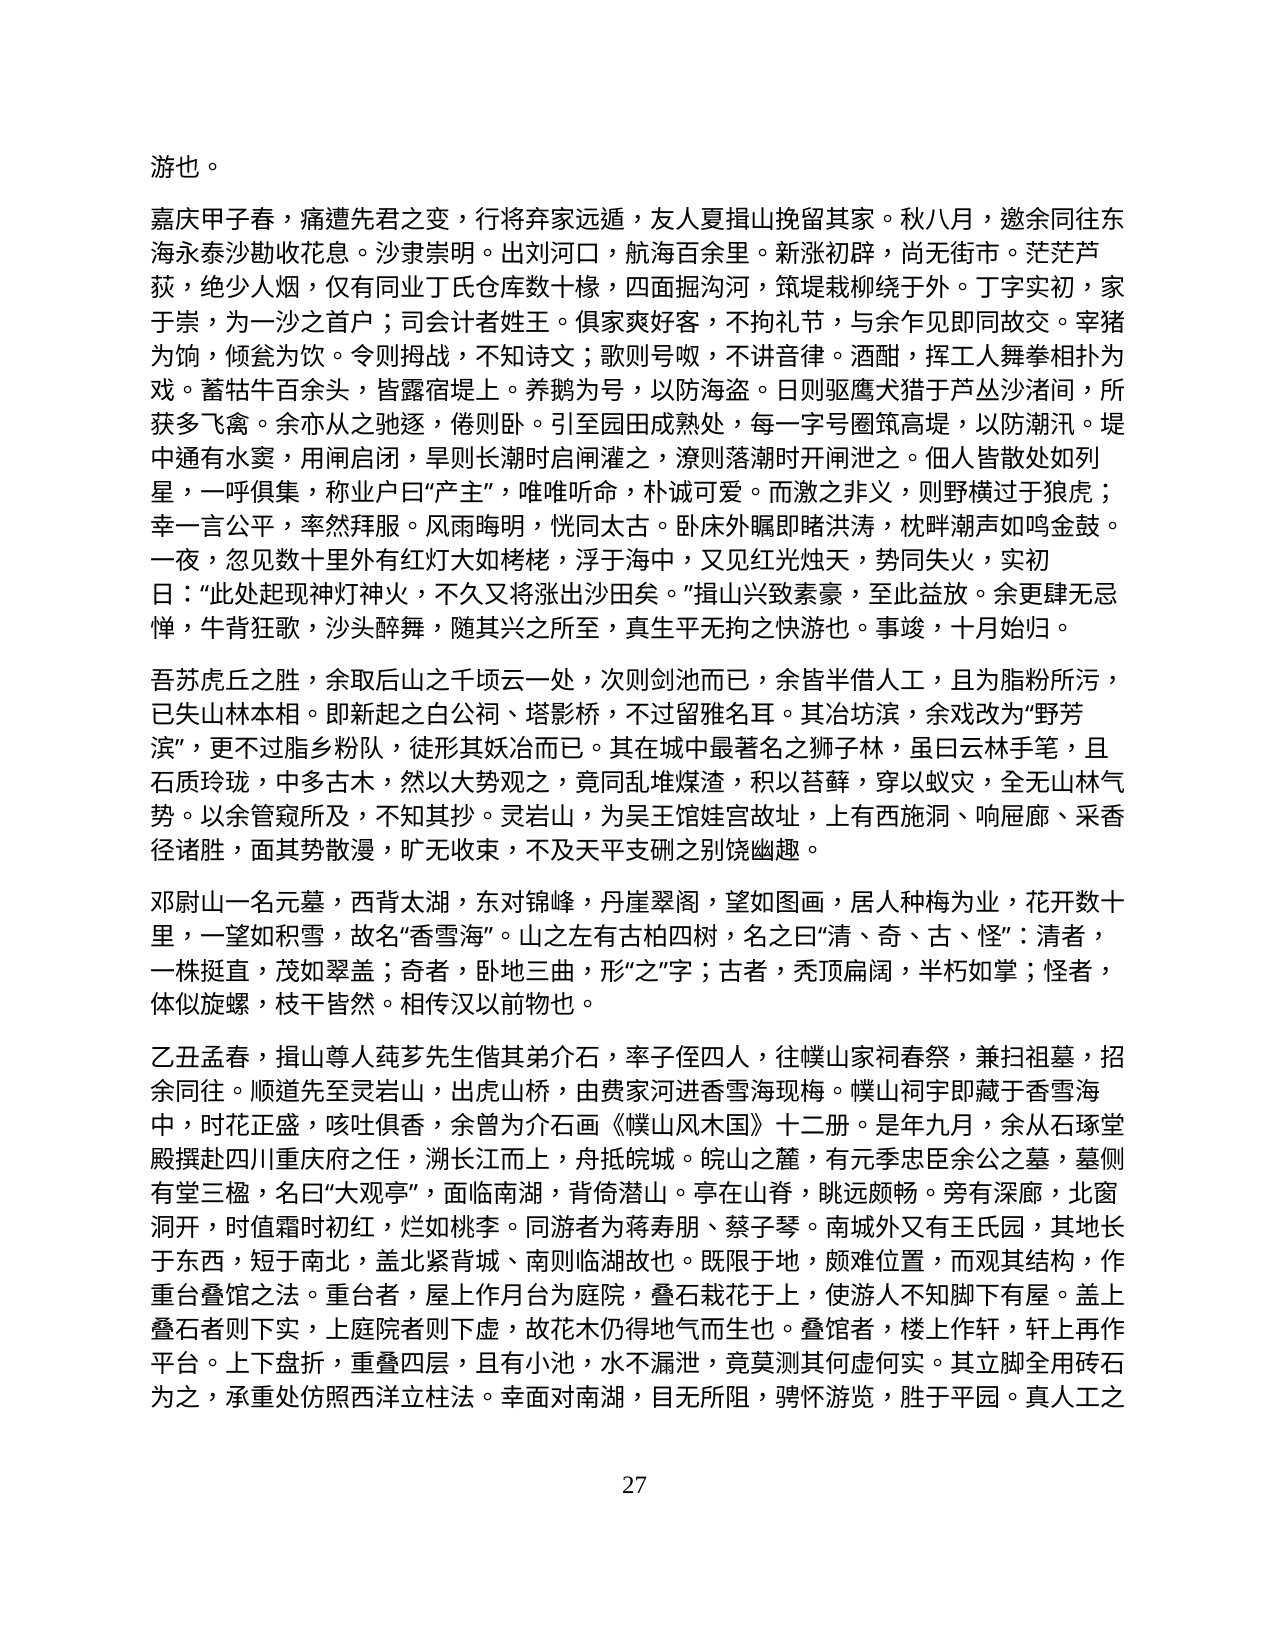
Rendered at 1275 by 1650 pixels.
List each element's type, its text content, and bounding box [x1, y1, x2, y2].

text 吾苏虎丘之胜，余取后山之千顷云一处，次则剑池而已，余皆半借人工，且为脂粉所污，已失山林本相。即新起之白公祠、塔影桥，不过留雅名耳。其冶坊滨，余戏改为“野芳滨”，更不过脂乡粉队，徒形其妖冶而已。其在城中最著名之狮子林，虽曰云林手笔，且石质玲珑，中多古木，然以大势观之，竟同乱堆煤渣，积以苔藓，穿以蚁灾，全无山林气势。以余管窥所及，不知其抄。灵岩山，为吴王馆娃宫故址，上有西施洞、响屉廊、采香径诸胜，面其势散漫，旷无收束，不及天平支硎之别饶幽趣。 [150, 663, 1125, 867]
text 游也。 [150, 150, 1125, 184]
text 嘉庆甲子春，痛遭先君之变，行将弃家远遁，友人夏揖山挽留其家。秋八月，邀余同往东海永泰沙勘收花息。沙隶崇明。出刘河口，航海百余里。新涨初辟，尚无街市。茫茫芦荻，绝少人烟，仅有同业丁氏仓库数十椽，四面掘沟河，筑堤栽柳绕于外。丁字实初，家于崇，为一沙之首户；司会计者姓王。俱家爽好客，不拘礼节，与余乍见即同故交。宰猪为饷，倾瓮为饮。令则拇战，不知诗文；歌则号呶，不讲音律。酒酣，挥工人舞拳相扑为戏。蓄牯牛百余头，皆露宿堤上。养鹅为号，以防海盗。日则驱鹰犬猎于芦丛沙渚间，所获多飞禽。余亦从之驰逐，倦则卧。引至园田成熟处，每一字号圈筑高堤，以防潮汛。堤中通有水窦，用闸启闭，旱则长潮时启闸灌之，潦则落潮时开闸泄之。佃人皆散处如列星，一呼俱集，称业户曰“产主”，唯唯听命，朴诚可爱。而激之非义，则野横过于狼虎；幸一言公平，率然拜服。风雨晦明，恍同太古。卧床外瞩即睹洪涛，枕畔潮声如鸣金鼓。一夜，忽见数十里外有红灯大如栲栳，浮于海中，又见红光烛天，势同失火，实初日：“此处起现神灯神火，不久又将涨出沙田矣。”揖山兴致素豪，至此益放。余更肆无忌惮，牛背狂歌，沙头醉舞，随其兴之所至，真生平无拘之快游也。事竣，十月始归。 [150, 202, 1125, 645]
text 乙丑孟春，揖山尊人莼芗先生偕其弟介石，率子侄四人，往幞山家祠春祭，兼扫祖墓，招余同往。顺道先至灵岩山，出虎山桥，由费家河进香雪海现梅。幞山祠宇即藏于香雪海中，时花正盛，咳吐俱香，余曾为介石画《幞山风木国》十二册。是年九月，余从石琢堂殿撰赴四川重庆府之任，溯长江而上，舟抵皖城。皖山之麓，有元季忠臣余公之墓，墓侧有堂三楹，名曰“大观亭”，面临南湖，背倚潜山。亭在山脊，眺远颇畅。旁有深廊，北窗洞开，时值霜时初红，烂如桃李。同游者为蒋寿朋、蔡子琴。南城外又有王氏园，其地长于东西，短于南北，盖北紧背城、南则临湖故也。既限于地，颇难位置，而观其结构，作重台叠馆之法。重台者，屋上作月台为庭院，叠石栽花于上，使游人不知脚下有屋。盖上叠石者则下实，上庭院者则下虚，故花木仍得地气而生也。叠馆者，楼上作轩，轩上再作平台。上下盘折，重叠四层，且有小池，水不漏泄，竟莫测其何虚何实。其立脚全用砖石为之，承重处仿照西洋立柱法。幸面对南湖，目无所阻，骋怀游览，胜于平园。真人工之 [150, 1039, 1125, 1414]
text 邓尉山一名元墓，西背太湖，东对锦峰，丹崖翠阁，望如图画，居人种梅为业，花开数十里，一望如积雪，故名“香雪海”。山之左有古柏四树，名之曰“清、奇、古、怪”：清者，一株挺直，茂如翠盖；奇者，卧地三曲，形“之”字；古者，秃顶扁阔，半朽如掌；怪者，体似旋螺，枝干皆然。相传汉以前物也。 [150, 885, 1125, 1021]
